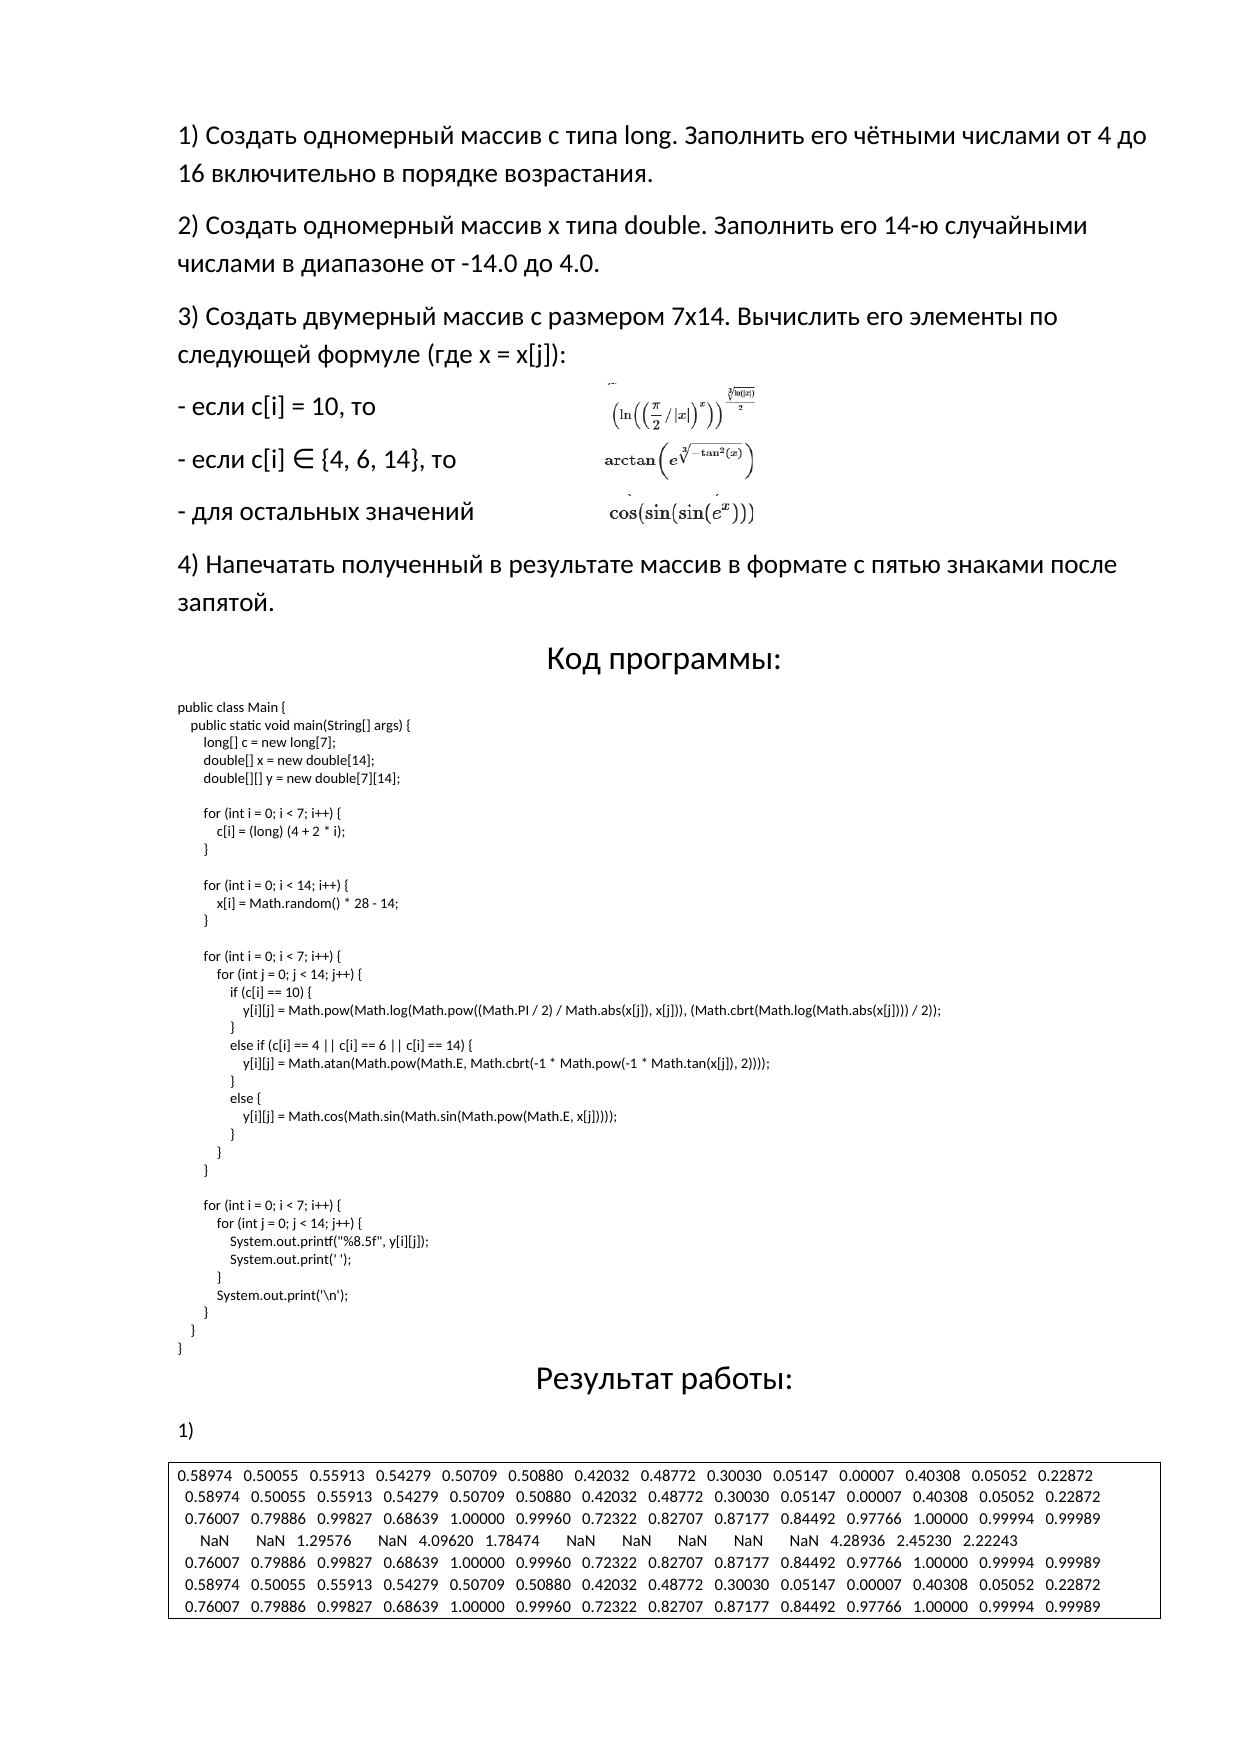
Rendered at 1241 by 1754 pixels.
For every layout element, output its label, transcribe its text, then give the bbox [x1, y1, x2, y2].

text } [177, 1143, 1152, 1161]
text } [177, 1125, 1152, 1143]
text c[i] = (long) (4 + 2 * i); [177, 823, 1152, 840]
text Код программы: [177, 637, 1152, 678]
text System.out.print(' '); [177, 1250, 1152, 1268]
text if (c[i] == 10) { [177, 983, 1152, 1001]
text y[i][j] = Math.cos(Math.sin(Math.sin(Math.pow(Math.E, x[j])))); [177, 1108, 1152, 1125]
text long[] c = new long[7]; [177, 733, 1152, 751]
picture [607, 383, 758, 431]
text y[i][j] = Math.pow(Math.log(Math.pow((Math.PI / 2) / Math.abs(x[j]), x[j])), (Math.cbrt(Math.log(Math.abs(x[j]))) / 2)); [177, 1001, 1152, 1018]
text } [177, 1018, 1152, 1036]
list 0.58974 0.50055 0.55913 0.54279 0.50709 0.50880 0.42032 0.48772 0.30030 0.05147 0.00007 0.40308 0.05052 0.22872 [169, 1571, 1160, 1593]
text } [177, 1268, 1152, 1286]
text 1) [177, 1418, 1152, 1443]
text - если c[i] ∈ {4, 6, 14}, то [177, 442, 605, 475]
text for (int j = 0; j < 14; j++) { [177, 965, 1152, 983]
text } [177, 1339, 1152, 1357]
list 0.76007 0.79886 0.99827 0.68639 1.00000 0.99960 0.72322 0.82707 0.87177 0.84492 0.97766 1.00000 0.99994 0.99989 [169, 1549, 1160, 1571]
text [754, 494, 1152, 527]
picture [605, 441, 753, 480]
text x[i] = Math.random() * 28 - 14; [177, 894, 1152, 912]
text for (int i = 0; i < 7; i++) { [177, 1197, 1152, 1214]
text for (int j = 0; j < 14; j++) { [177, 1214, 1152, 1232]
text } [177, 912, 1152, 929]
list 0.76007 0.79886 0.99827 0.68639 1.00000 0.99960 0.72322 0.82707 0.87177 0.84492 0.97766 1.00000 0.99994 0.99989 [169, 1593, 1160, 1618]
text public static void main(String[] args) { [177, 716, 1152, 733]
text else if (c[i] == 4 || c[i] == 6 || c[i] == 14) { [177, 1036, 1152, 1054]
text 3) Создать двумерный массив c размером 7x14. Вычислить его элементы по следующей формуле (где x = x[j]): [177, 299, 1152, 370]
text Результат работы: [177, 1357, 1152, 1398]
text - если c[i] = 10, то [177, 389, 607, 422]
text for (int i = 0; i < 7; i++) { [177, 805, 1152, 823]
text } [177, 840, 1152, 858]
text 1) Создать одномерный массив c типа long. Заполнить его чётными числами от 4 до 16 включительно в порядке возрастания. [177, 118, 1152, 189]
text 4) Напечатать полученный в результате массив в формате с пятью знаками после запятой. [177, 547, 1152, 618]
text double[][] y = new double[7][14]; [177, 769, 1152, 787]
text } [177, 1303, 1152, 1321]
text } [177, 1321, 1152, 1339]
text for (int i = 0; i < 14; i++) { [177, 876, 1152, 894]
picture [602, 494, 754, 531]
text public class Main { [177, 698, 1152, 716]
text System.out.printf("%8.5f", y[i][j]); [177, 1232, 1152, 1250]
text 2) Создать одномерный массив x типа double. Заполнить его 14-ю случайными числами в диапазоне от -14.0 до 4.0. [177, 208, 1152, 279]
text y[i][j] = Math.atan(Math.pow(Math.E, Math.cbrt(-1 * Math.pow(-1 * Math.tan(x[j]), 2)))); [177, 1054, 1152, 1072]
text for (int i = 0; i < 7; i++) { [177, 947, 1152, 965]
list NaN NaN 1.29576 NaN 4.09620 1.78474 NaN NaN NaN NaN NaN 4.28936 2.45230 2.22243 [169, 1527, 1160, 1549]
list 0.58974 0.50055 0.55913 0.54279 0.50709 0.50880 0.42032 0.48772 0.30030 0.05147 0.00007 0.40308 0.05052 0.22872 [169, 1463, 1160, 1483]
text } [177, 1161, 1152, 1179]
text [758, 389, 1152, 422]
text - для остальных значений [177, 494, 602, 527]
text else { [177, 1090, 1152, 1108]
text double[] x = new double[14]; [177, 751, 1152, 769]
text [753, 442, 1152, 475]
text } [177, 1072, 1152, 1090]
text System.out.print('\n'); [177, 1286, 1152, 1303]
list 0.76007 0.79886 0.99827 0.68639 1.00000 0.99960 0.72322 0.82707 0.87177 0.84492 0.97766 1.00000 0.99994 0.99989 [169, 1505, 1160, 1527]
list 0.58974 0.50055 0.55913 0.54279 0.50709 0.50880 0.42032 0.48772 0.30030 0.05147 0.00007 0.40308 0.05052 0.22872 [169, 1483, 1160, 1505]
